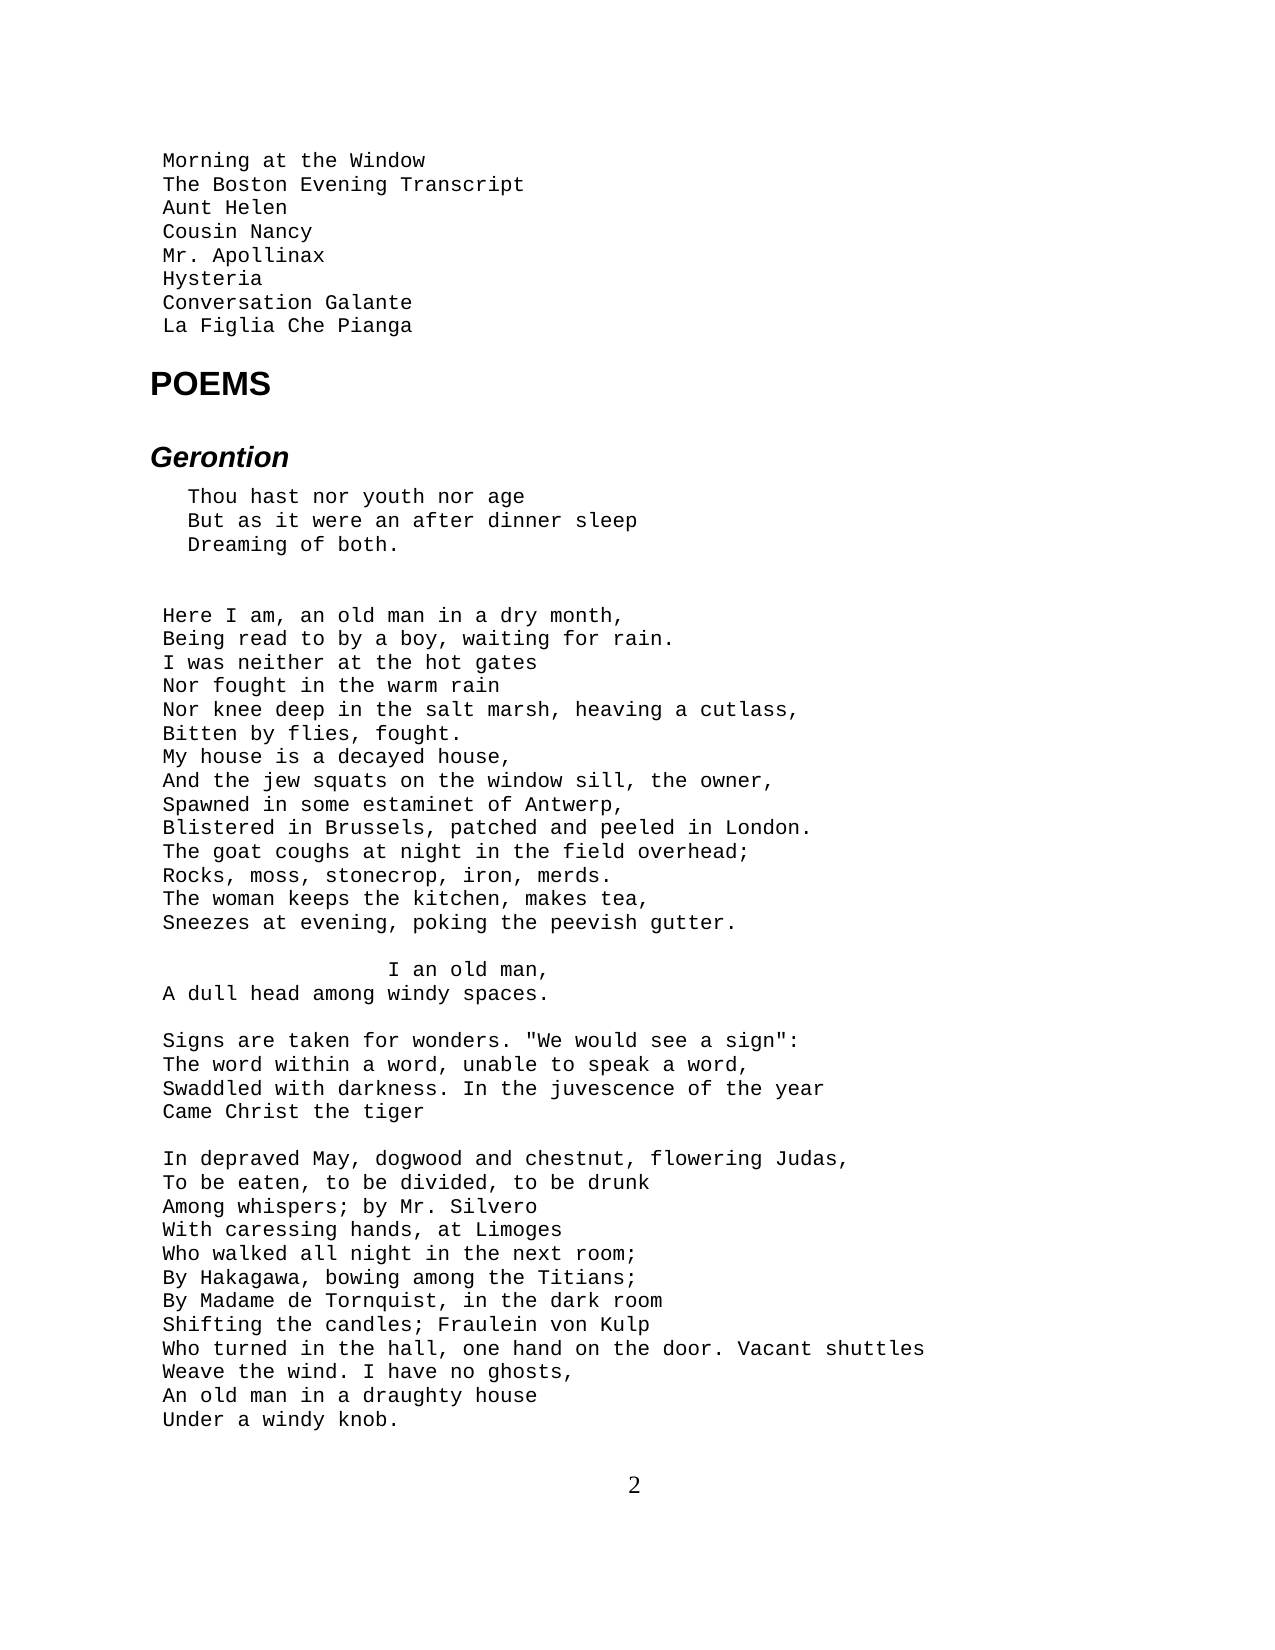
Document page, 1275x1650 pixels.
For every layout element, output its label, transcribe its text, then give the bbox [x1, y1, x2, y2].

text Mr. Apollinax [150, 244, 1125, 268]
text And the jew squats on the window sill, the owner, [150, 770, 1125, 794]
text An old man in a draughty house [150, 1385, 1125, 1408]
text Morning at the Window [150, 150, 1125, 174]
text Spawned in some estaminet of Antwerp, [150, 794, 1125, 817]
text La Figlia Che Pianga [150, 316, 1125, 339]
text Cousin Nancy [150, 221, 1125, 244]
text Nor fought in the warm rain [150, 676, 1125, 699]
text With caressing hands, at Limoges [150, 1219, 1125, 1243]
text Weave the wind. I have no ghosts, [150, 1361, 1125, 1385]
text My house is a decayed house, [150, 746, 1125, 770]
text The Boston Evening Transcript [150, 174, 1125, 197]
text Rocks, moss, stonecrop, iron, merds. [150, 865, 1125, 888]
text Nor knee deep in the salt marsh, heaving a cutlass, [150, 699, 1125, 723]
subtitle POEMS [150, 364, 1125, 403]
text Blistered in Brussels, patched and peeled in London. [150, 817, 1125, 841]
text Hysteria [150, 268, 1125, 292]
text By Madame de Tornquist, in the dark room [150, 1290, 1125, 1314]
text Who walked all night in the next room; [150, 1243, 1125, 1267]
text Who turned in the hall, one hand on the door. Vacant shuttles [150, 1338, 1125, 1361]
text Aunt Helen [150, 197, 1125, 221]
text Being read to by a boy, waiting for rain. [150, 628, 1125, 652]
text The word within a word, unable to speak a word, [150, 1054, 1125, 1077]
text Under a windy knob. [150, 1408, 1125, 1432]
text A dull head among windy spaces. [150, 983, 1125, 1007]
text Came Christ the tiger [150, 1101, 1125, 1125]
text But as it were an after dinner sleep [150, 510, 1125, 534]
text Swaddled with darkness. In the juvescence of the year [150, 1077, 1125, 1101]
text Shifting the candles; Fraulein von Kulp [150, 1314, 1125, 1338]
text In depraved May, dogwood and chestnut, flowering Judas, [150, 1148, 1125, 1172]
text Here I am, an old man in a dry month, [150, 604, 1125, 628]
text Dreaming of both. [150, 534, 1125, 557]
text Conversation Galante [150, 292, 1125, 316]
text By Hakagawa, bowing among the Titians; [150, 1267, 1125, 1290]
text The goat coughs at night in the field overhead; [150, 841, 1125, 865]
text Among whispers; by Mr. Silvero [150, 1196, 1125, 1219]
subtitle Gerontion [150, 440, 1125, 474]
text Thou hast nor youth nor age [150, 486, 1125, 510]
text To be eaten, to be divided, to be drunk [150, 1172, 1125, 1196]
text I an old man, [150, 959, 1125, 983]
text Sneezes at evening, poking the peevish gutter. [150, 912, 1125, 936]
text Bitten by flies, fought. [150, 723, 1125, 746]
text Signs are taken for wonders. "We would see a sign": [150, 1030, 1125, 1054]
text The woman keeps the kitchen, makes tea, [150, 888, 1125, 912]
text I was neither at the hot gates [150, 652, 1125, 676]
